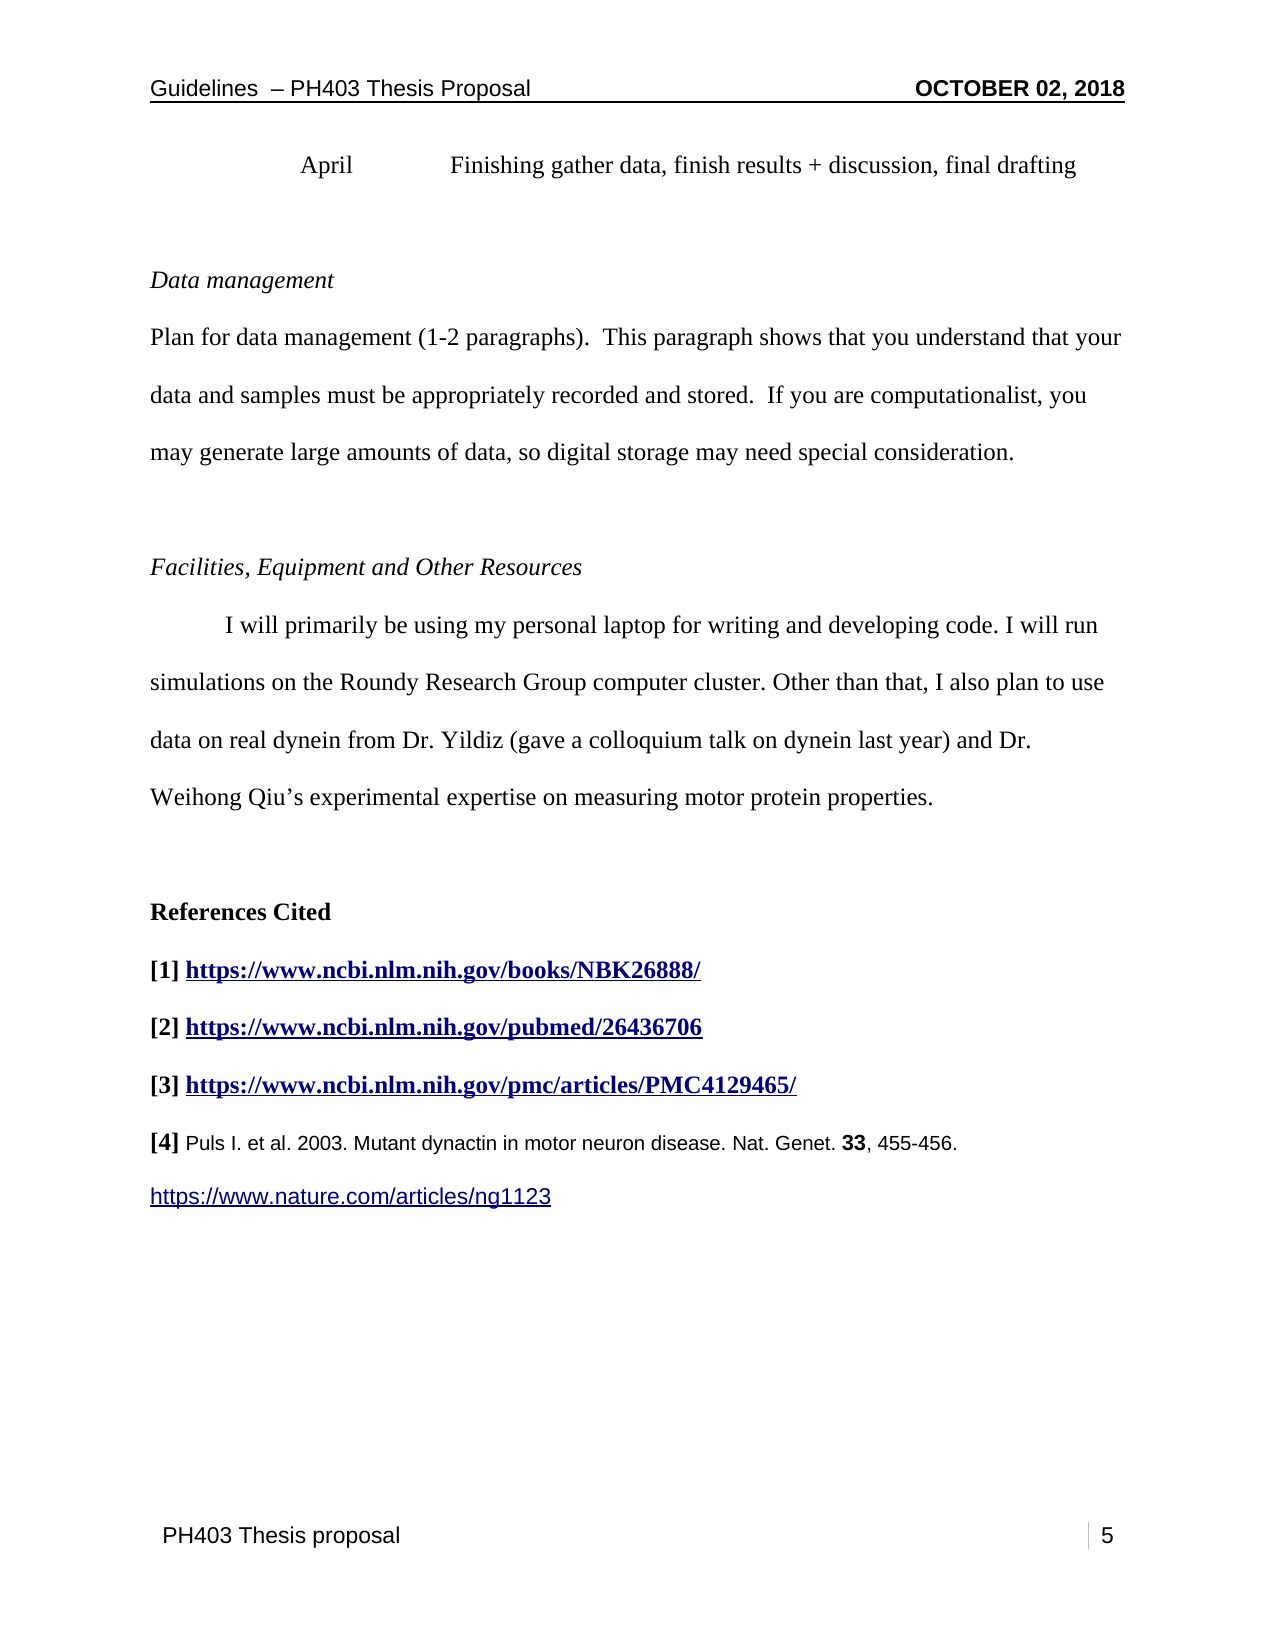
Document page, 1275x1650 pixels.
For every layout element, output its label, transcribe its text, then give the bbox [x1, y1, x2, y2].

text [4] Puls I. et al. 2003. Mutant dynactin in motor neuron disease. Nat. Genet. 33, 455-456. https://www.nature.com/articles/ng1123 [150, 1127, 1125, 1209]
text Plan for data management (1-2 paragraphs). This paragraph shows that you understand that your data and samples must be appropriately recorded and stored. If you are computationalist, you may generate large amounts of data, so digital storage may need special consideration. [150, 322, 1125, 466]
text Data management [150, 265, 1125, 294]
text References Cited [150, 897, 1125, 926]
text [1] https://www.ncbi.nlm.nih.gov/books/NBK26888/ [150, 955, 1125, 984]
text [2] https://www.ncbi.nlm.nih.gov/pubmed/26436706 [150, 1012, 1125, 1041]
text I will primarily be using my personal laptop for writing and developing code. I will run simulations on the Roundy Research Group computer cluster. Other than that, I also plan to use data on real dynein from Dr. Yildiz (gave a colloquium talk on dynein last year) and Dr. Weihong Qiu’s experimental expertise on measuring motor protein properties. [150, 610, 1125, 811]
text April Finishing gather data, finish results + discussion, final drafting [150, 150, 1125, 179]
text Facilities, Equipment and Other Resources [150, 552, 1125, 581]
text [3] https://www.ncbi.nlm.nih.gov/pmc/articles/PMC4129465/ [150, 1070, 1125, 1099]
